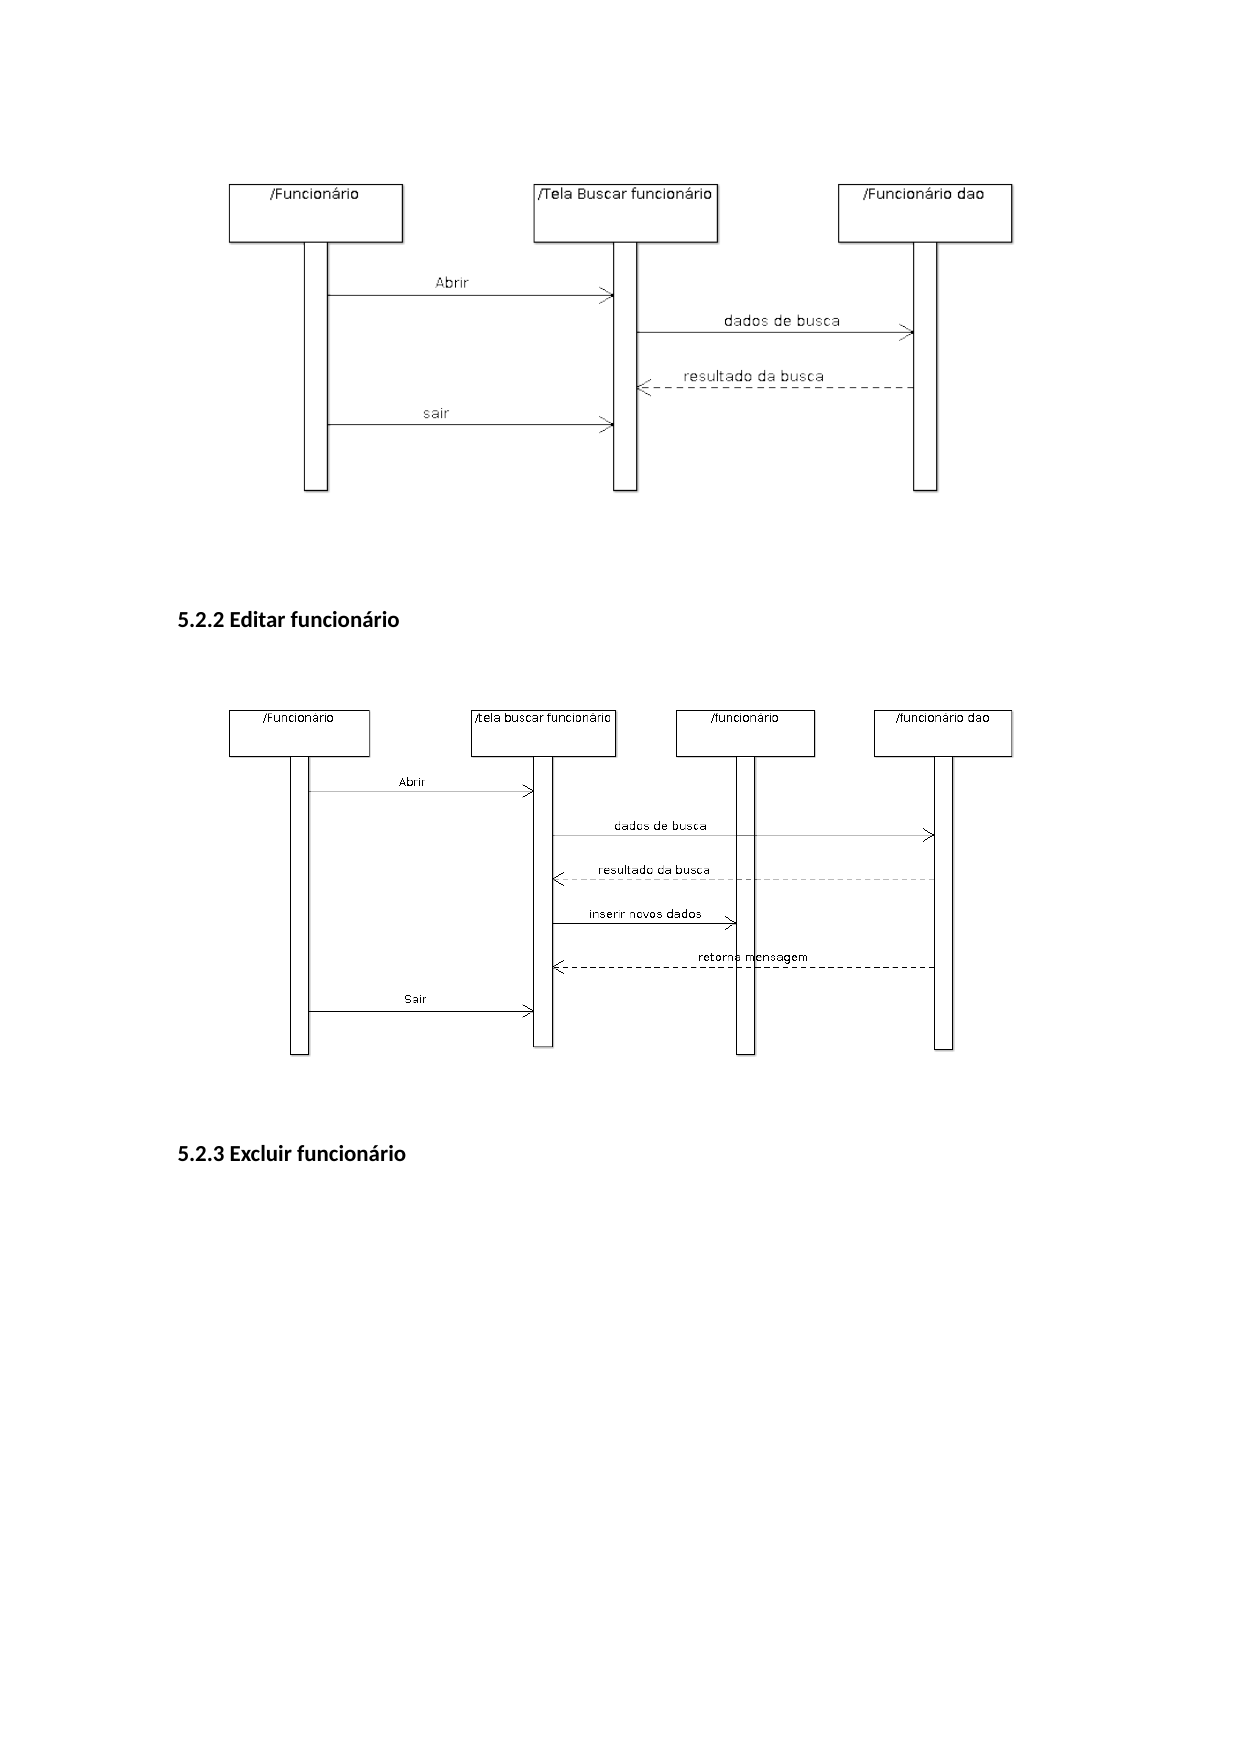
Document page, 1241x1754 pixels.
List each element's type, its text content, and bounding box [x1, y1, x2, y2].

picture [163, 658, 1077, 1135]
text 5.2.2 Editar funcionário [177, 602, 1063, 633]
text 5.2.3 Excluir funcionário [177, 1135, 1063, 1167]
picture [156, 147, 1085, 602]
